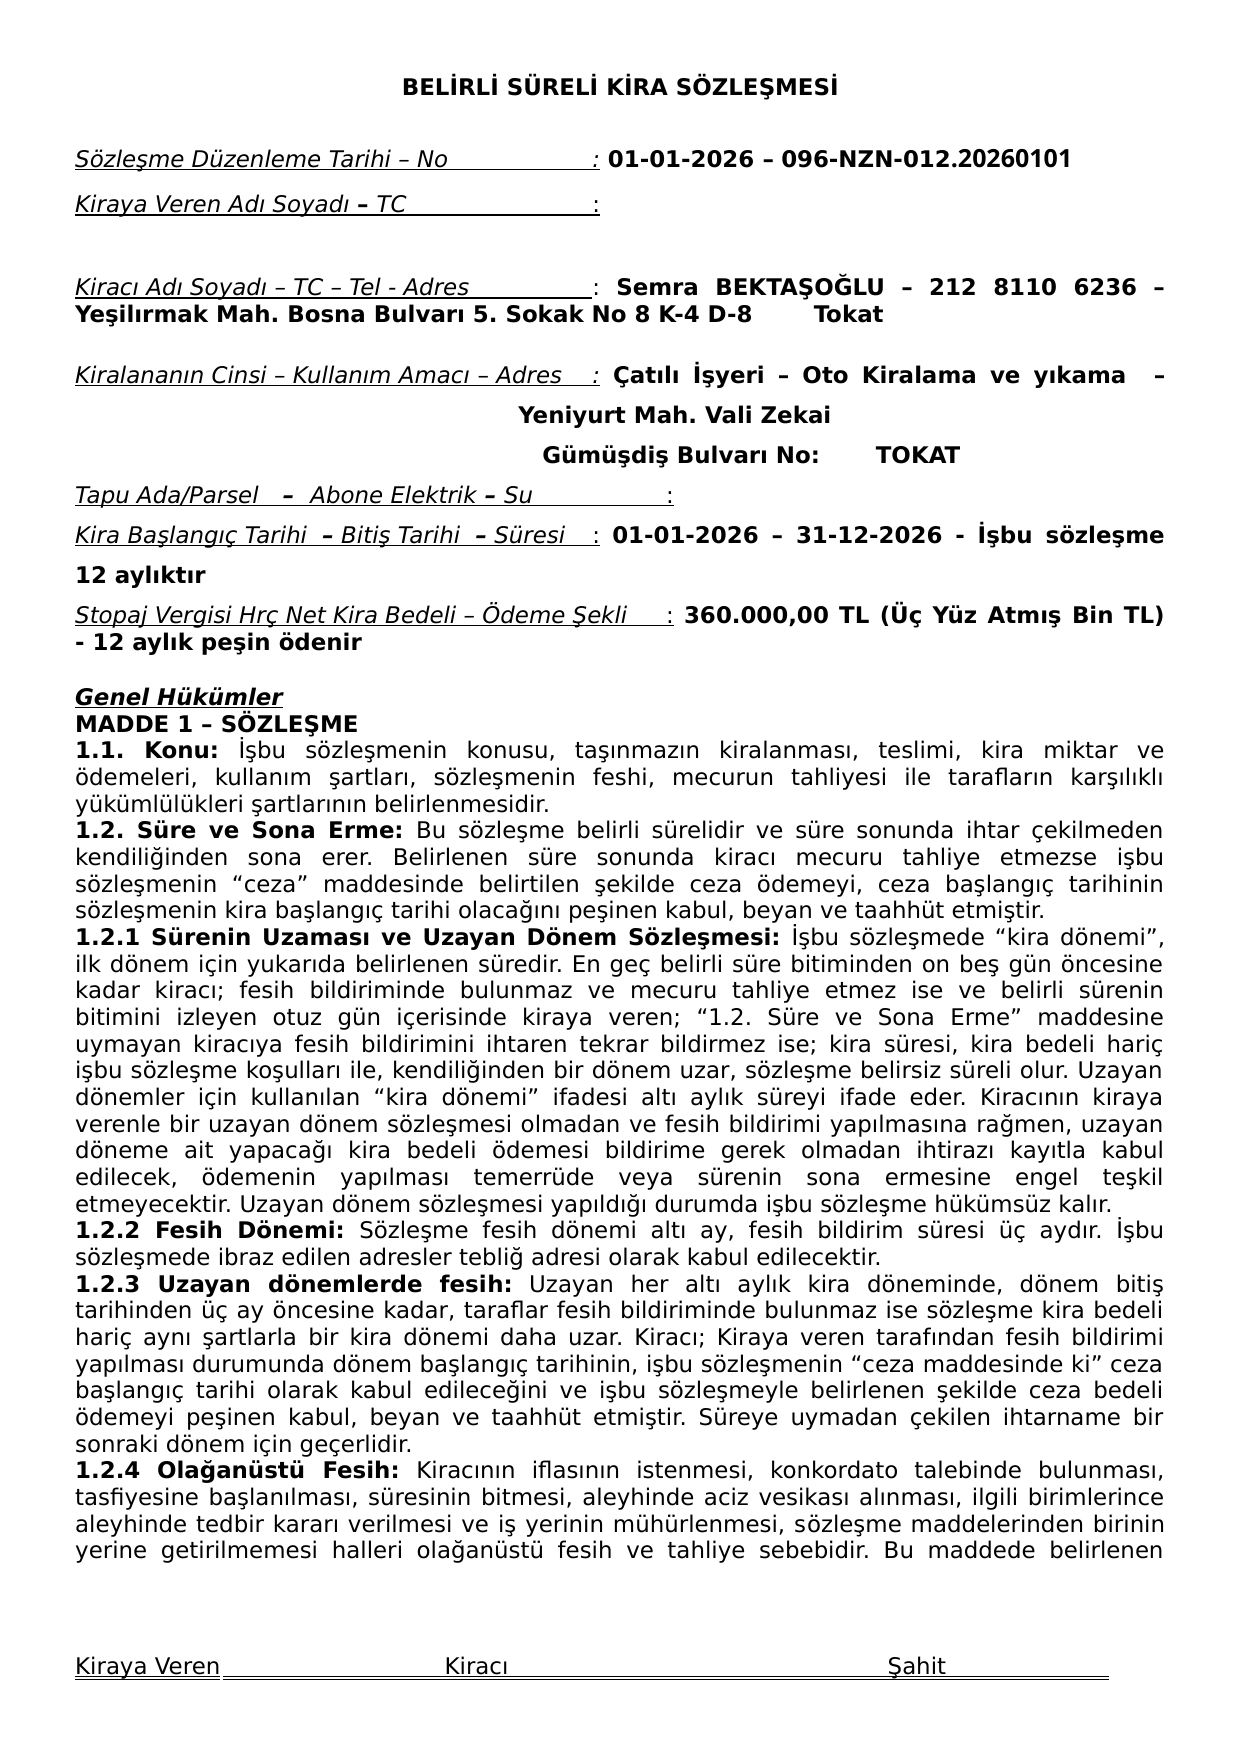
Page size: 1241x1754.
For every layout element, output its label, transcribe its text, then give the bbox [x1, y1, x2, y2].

text MADDE 1 – SÖZLEŞME [75, 711, 1165, 737]
text Kiralananın Cinsi – Kullanım Amacı – Adres : Çatılı İşyeri – Oto Kiralama ve yıkama – Yeniyurt Mah. Vali Zekai [75, 362, 1165, 429]
text Kiraya Veren Adı Soyadı – TC : [75, 191, 1165, 218]
text 1.2.4 Olağanüstü Fesih: Kiracının iflasının istenmesi, konkordato talebinde bulunması, tasfiyesine başlanılması, süresinin bitmesi, aleyhinde aciz vesikası alınması, ilgili birimlerince aleyhinde tedbir kararı verilmesi ve iş yerinin mühürlenmesi, sözleşme maddelerinden birinin yerine getirilmemesi halleri olağanüstü fesih ve tahliye sebebidir. Bu maddede belirlenen [75, 1457, 1165, 1564]
text Genel Hükümler [75, 684, 1165, 711]
text 1.1. Konu: İşbu sözleşmenin konusu, taşınmazın kiralanması, teslimi, kira miktar ve ödemeleri, kullanım şartları, sözleşmenin feshi, mecurun tahliyesi ile tarafların karşılıklı yükümlülükleri şartlarının belirlenmesidir. [75, 737, 1165, 817]
text BELİRLİ SÜRELİ KİRA SÖZLEŞMESİ [75, 74, 1165, 100]
text Tapu Ada/Parsel – Abone Elektrik – Su : [75, 482, 1165, 509]
text Kira Başlangıç Tarihi – Bitiş Tarihi – Süresi : 01-01-2026 – 31-12-2026 - İşbu sözleşme 12 aylıktır [75, 522, 1165, 589]
text 1.2.1 Sürenin Uzaması ve Uzayan Dönem Sözleşmesi: İşbu sözleşmede “kira dönemi”, ilk dönem için yukarıda belirlenen süredir. En geç belirli süre bitiminden on beş gün öncesine kadar kiracı; fesih bildiriminde bulunmaz ve mecuru tahliye etmez ise ve belirli sürenin bitimini izleyen otuz gün içerisinde kiraya veren; “1.2. Süre ve Sona Erme” maddesine uymayan kiracıya fesih bildirimini ihtaren tekrar bildirmez ise; kira süresi, kira bedeli hariç işbu sözleşme koşulları ile, kendiliğinden bir dönem uzar, sözleşme belirsiz süreli olur. Uzayan dönemler için kullanılan “kira dönemi” ifadesi altı aylık süreyi ifade eder. Kiracının kiraya verenle bir uzayan dönem sözleşmesi olmadan ve fesih bildirimi yapılmasına rağmen, uzayan döneme ait yapacağı kira bedeli ödemesi bildirime gerek olmadan ihtirazı kayıtla kabul edilecek, ödemenin yapılması temerrüde veya sürenin sona ermesine engel teşkil etmeyecektir. Uzayan dönem sözleşmesi yapıldığı durumda işbu sözleşme hükümsüz kalır. [75, 924, 1165, 1217]
text 1.2. Süre ve Sona Erme: Bu sözleşme belirli sürelidir ve süre sonunda ihtar çekilmeden kendiliğinden sona erer. Belirlenen süre sonunda kiracı mecuru tahliye etmezse işbu sözleşmenin “ceza” maddesinde belirtilen şekilde ceza ödemeyi, ceza başlangıç tarihinin sözleşmenin kira başlangıç tarihi olacağını peşinen kabul, beyan ve taahhüt etmiştir. [75, 817, 1165, 924]
text 1.2.2 Fesih Dönemi: Sözleşme fesih dönemi altı ay, fesih bildirim süresi üç aydır. İşbu sözleşmede ibraz edilen adresler tebliğ adresi olarak kabul edilecektir. [75, 1217, 1165, 1271]
text Gümüşdiş Bulvarı No: TOKAT [518, 442, 1165, 469]
text Sözleşme Düzenleme Tarihi – No : 01-01-2026 – 096-NZN-012.20260101 [75, 140, 1165, 174]
text Kiracı Adı Soyadı – TC – Tel - Adres : Semra BEKTAŞOĞLU – 212 8110 6236 – Yeşilırmak Mah. Bosna Bulvarı 5. Sokak No 8 K-4 D-8 Tokat [75, 274, 1165, 328]
text 1.2.3 Uzayan dönemlerde fesih: Uzayan her altı aylık kira döneminde, dönem bitiş tarihinden üç ay öncesine kadar, taraflar fesih bildiriminde bulunmaz ise sözleşme kira bedeli hariç aynı şartlarla bir kira dönemi daha uzar. Kiracı; Kiraya veren tarafından fesih bildirimi yapılması durumunda dönem başlangıç tarihinin, işbu sözleşmenin “ceza maddesinde ki” ceza başlangıç tarihi olarak kabul edileceğini ve işbu sözleşmeyle belirlenen şekilde ceza bedeli ödemeyi peşinen kabul, beyan ve taahhüt etmiştir. Süreye uymadan çekilen ihtarname bir sonraki dönem için geçerlidir. [75, 1271, 1165, 1457]
text Stopaj Vergisi Hrç Net Kira Bedeli – Ödeme Şekli : 360.000,00 TL (Üç Yüz Atmış Bin TL) - 12 aylık peşin ödenir [75, 602, 1165, 655]
